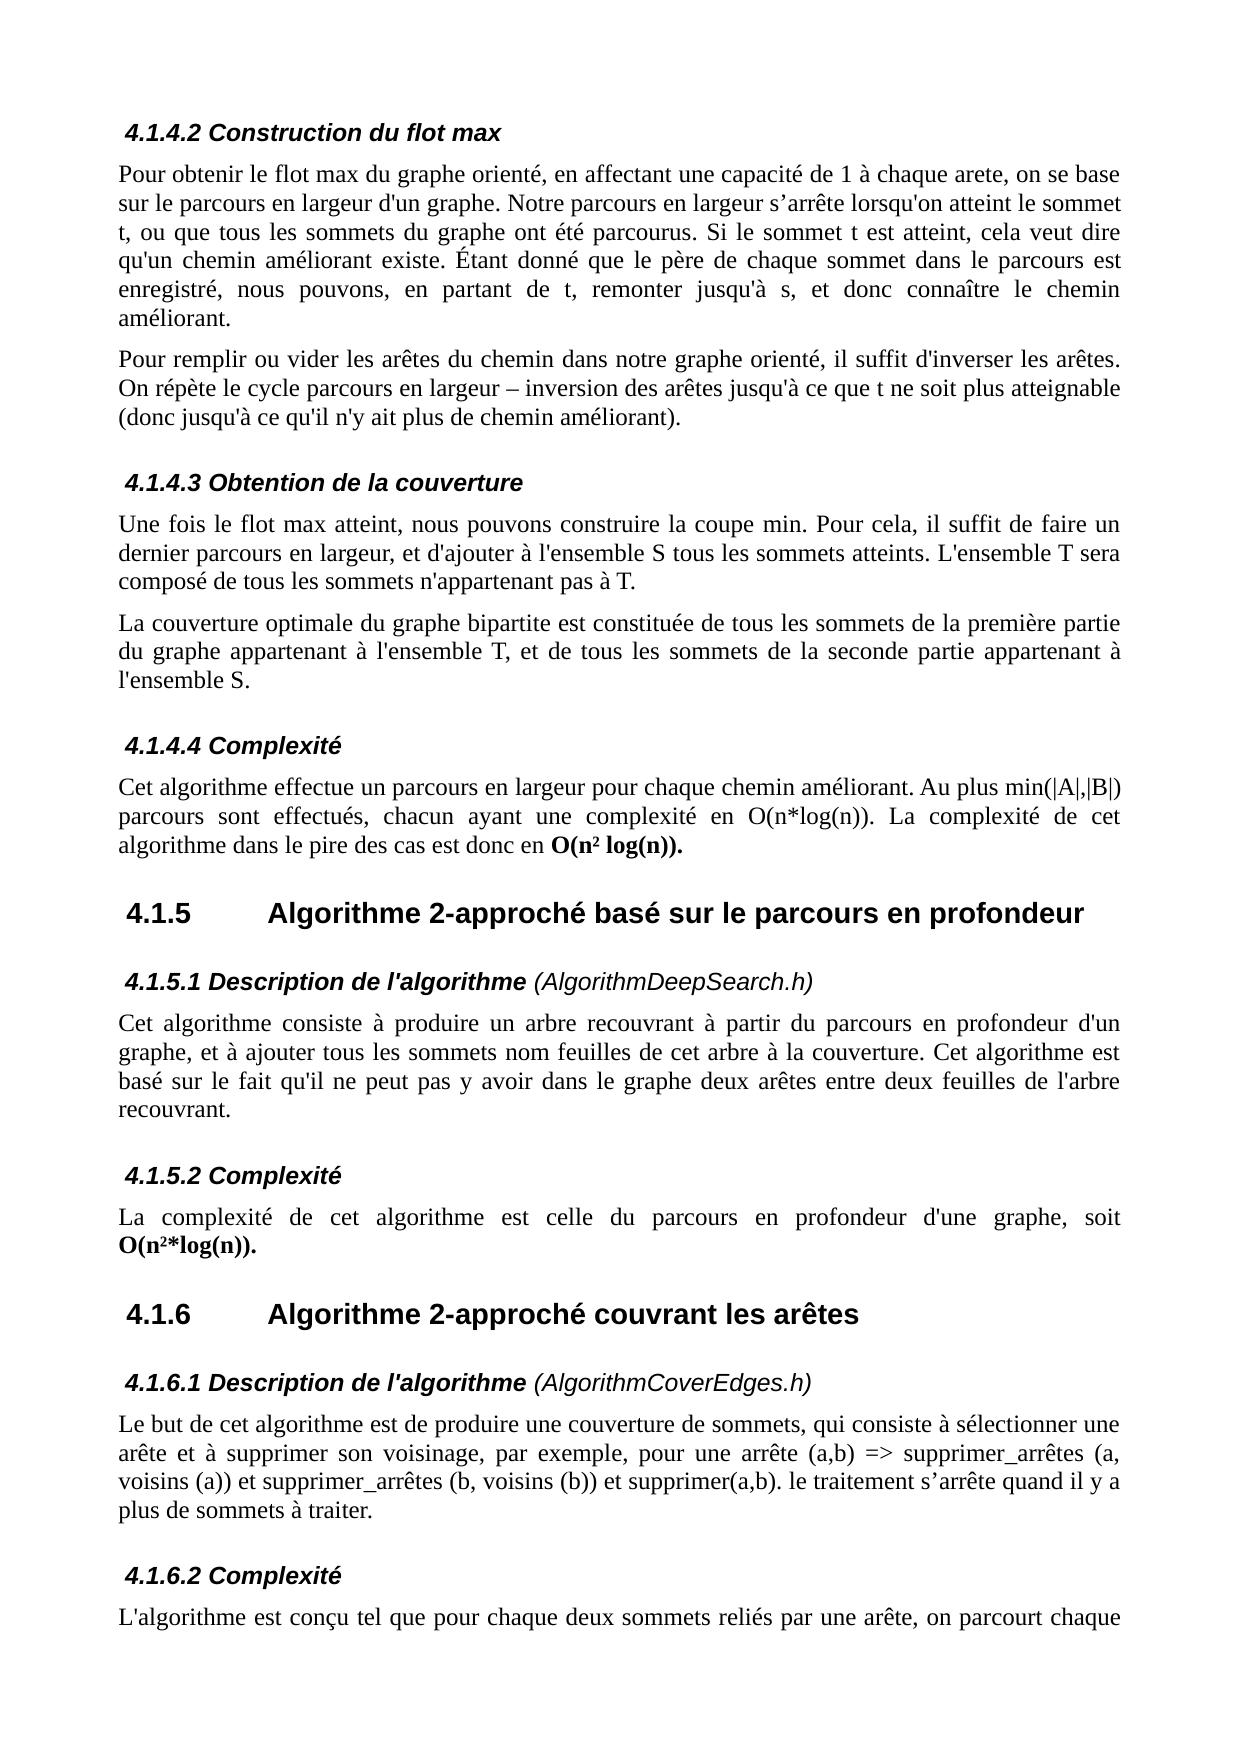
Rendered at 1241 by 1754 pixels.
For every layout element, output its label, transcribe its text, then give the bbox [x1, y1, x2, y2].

text Une fois le flot max atteint, nous pouvons construire la coupe min. Pour cela, il suffit de faire un dernier parcours en largeur, et d'ajouter à l'ensemble S tous les sommets atteints. L'ensemble T sera composé de tous les sommets n'appartenant pas à T. [118, 509, 1122, 595]
subtitle Algorithme 2-approché basé sur le parcours en profondeur [118, 896, 1122, 930]
text Cet algorithme effectue un parcours en largeur pour chaque chemin améliorant. Au plus min(|A|,|B|) parcours sont effectués, chacun ayant une complexité en O(n*log(n)). La complexité de cet algorithme dans le pire des cas est donc en O(n² log(n)). [118, 772, 1122, 859]
subtitle Complexité [118, 1161, 1122, 1189]
text La complexité de cet algorithme est celle du parcours en profondeur d'une graphe, soit O(n²*log(n)). [118, 1202, 1122, 1259]
subtitle Construction du flot max [118, 118, 1122, 147]
subtitle Complexité [118, 1561, 1122, 1590]
text Pour obtenir le flot max du graphe orienté, en affectant une capacité de 1 à chaque arete, on se base sur le parcours en largeur d'un graphe. Notre parcours en largeur s’arrête lorsqu'on atteint le sommet t, ou que tous les sommets du graphe ont été parcourus. Si le sommet t est atteint, cela veut dire qu'un chemin améliorant existe. Étant donné que le père de chaque sommet dans le parcours est enregistré, nous pouvons, en partant de t, remonter jusqu'à s, et donc connaître le chemin améliorant. [118, 159, 1122, 332]
subtitle Description de l'algorithme (AlgorithmCoverEdges.h) [118, 1368, 1122, 1396]
subtitle Obtention de la couverture [118, 468, 1122, 496]
text L'algorithme est conçu tel que pour chaque deux sommets reliés par une arête, on parcourt chaque [118, 1602, 1122, 1631]
subtitle Algorithme 2-approché couvrant les arêtes [118, 1297, 1122, 1330]
text Le but de cet algorithme est de produire une couverture de sommets, qui consiste à sélectionner une arête et à supprimer son voisinage, par exemple, pour une arrête (a,b) => supprimer_arrêtes (a, voisins (a)) et supprimer_arrêtes (b, voisins (b)) et supprimer(a,b). le traitement s’arrête quand il y a plus de sommets à traiter. [118, 1409, 1122, 1524]
text Cet algorithme consiste à produire un arbre recouvrant à partir du parcours en profondeur d'un graphe, et à ajouter tous les sommets nom feuilles de cet arbre à la couverture. Cet algorithme est basé sur le fait qu'il ne peut pas y avoir dans le graphe deux arêtes entre deux feuilles de l'arbre recouvrant. [118, 1008, 1122, 1123]
subtitle Complexité [118, 731, 1122, 760]
subtitle Description de l'algorithme (AlgorithmDeepSearch.h) [118, 967, 1122, 996]
text La couverture optimale du graphe bipartite est constituée de tous les sommets de la première partie du graphe appartenant à l'ensemble T, et de tous les sommets de la seconde partie appartenant à l'ensemble S. [118, 608, 1122, 694]
text Pour remplir ou vider les arêtes du chemin dans notre graphe orienté, il suffit d'inverser les arêtes. On répète le cycle parcours en largeur – inversion des arêtes jusqu'à ce que t ne soit plus atteignable (donc jusqu'à ce qu'il n'y ait plus de chemin améliorant). [118, 344, 1122, 430]
